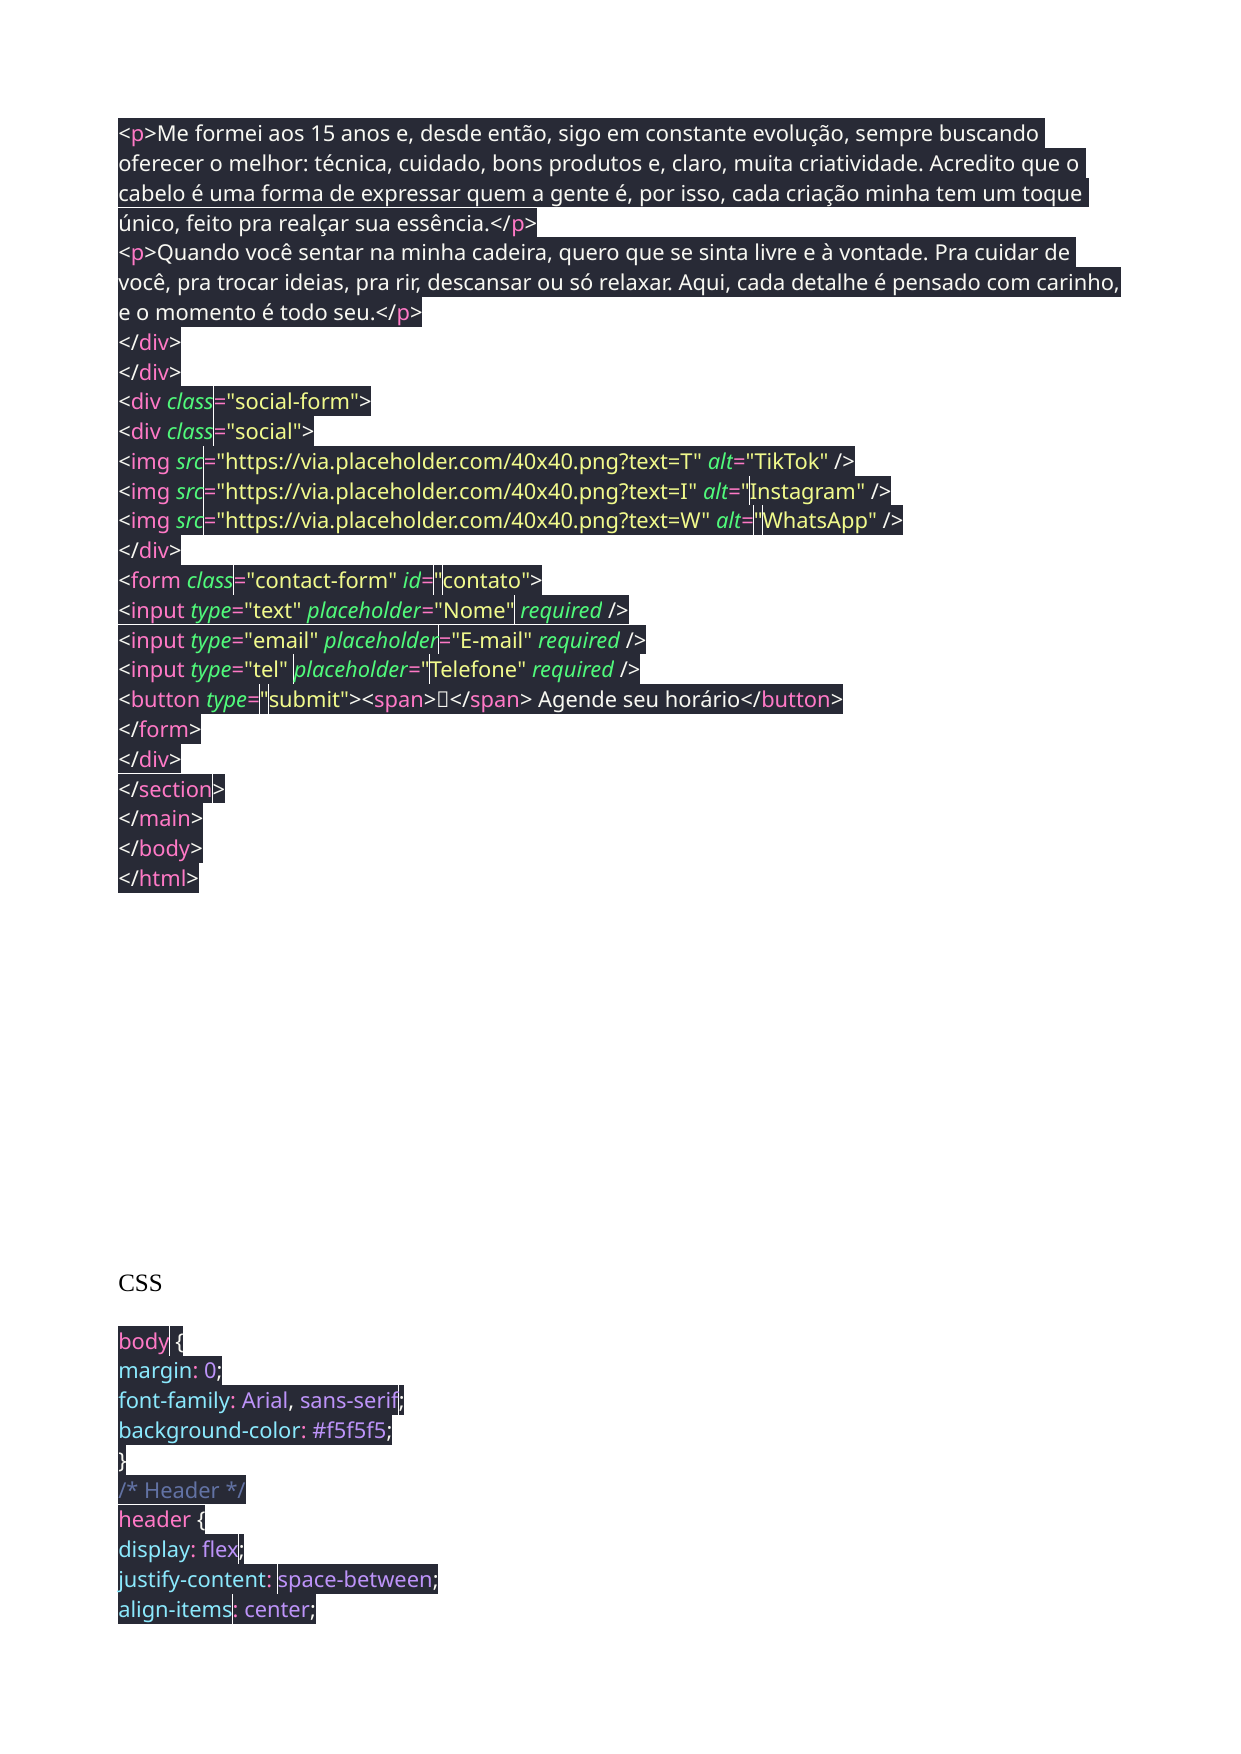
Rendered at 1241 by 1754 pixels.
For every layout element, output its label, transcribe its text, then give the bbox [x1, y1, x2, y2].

text <button type="submit"><span>📅</span> Agende seu horário</button> [118, 684, 1122, 714]
text </main> [118, 803, 1122, 833]
text <input type="tel" placeholder="Telefone" required /> [118, 654, 1122, 684]
text font-family: Arial, sans-serif; [118, 1385, 1122, 1415]
text align-items: center; [118, 1594, 1122, 1624]
text <img src="https://via.placeholder.com/40x40.png?text=I" alt="Instagram" /> [118, 476, 1122, 505]
text <input type="text" placeholder="Nome" required /> [118, 595, 1122, 624]
text <input type="email" placeholder="E-mail" required /> [118, 624, 1122, 654]
text justify-content: space-between; [118, 1564, 1122, 1594]
text </div> [118, 535, 1122, 565]
text <form class="contact-form" id="contato"> [118, 565, 1122, 595]
text </body> [118, 833, 1122, 863]
text </html> [118, 863, 1122, 893]
text body { [118, 1326, 1122, 1356]
text <div class="social-form"> [118, 386, 1122, 416]
text header { [118, 1504, 1122, 1534]
text display: flex; [118, 1534, 1122, 1564]
text </section> [118, 773, 1122, 803]
text } [118, 1445, 1122, 1475]
text CSS [118, 1268, 1122, 1297]
text <p>Me formei aos 15 anos e, desde então, sigo em constante evolução, sempre buscando oferecer o melhor: técnica, cuidado, bons produtos e, claro, muita criatividade. Acredito que o cabelo é uma forma de expressar quem a gente é, por isso, cada criação minha tem um toque único, feito pra realçar sua essência.</p> [118, 118, 1122, 237]
text <div class="social"> [118, 416, 1122, 446]
text </div> [118, 744, 1122, 773]
text /* Header */ [118, 1475, 1122, 1504]
text <img src="https://via.placeholder.com/40x40.png?text=T" alt="TikTok" /> [118, 446, 1122, 476]
text </div> [118, 327, 1122, 356]
text </form> [118, 714, 1122, 744]
text <img src="https://via.placeholder.com/40x40.png?text=W" alt="WhatsApp" /> [118, 505, 1122, 535]
text </div> [118, 356, 1122, 386]
text margin: 0; [118, 1356, 1122, 1385]
text background-color: #f5f5f5; [118, 1415, 1122, 1445]
text <p>Quando você sentar na minha cadeira, quero que se sinta livre e à vontade. Pra cuidar de você, pra trocar ideias, pra rir, descansar ou só relaxar. Aqui, cada detalhe é pensado com carinho, e o momento é todo seu.</p> [118, 237, 1122, 327]
